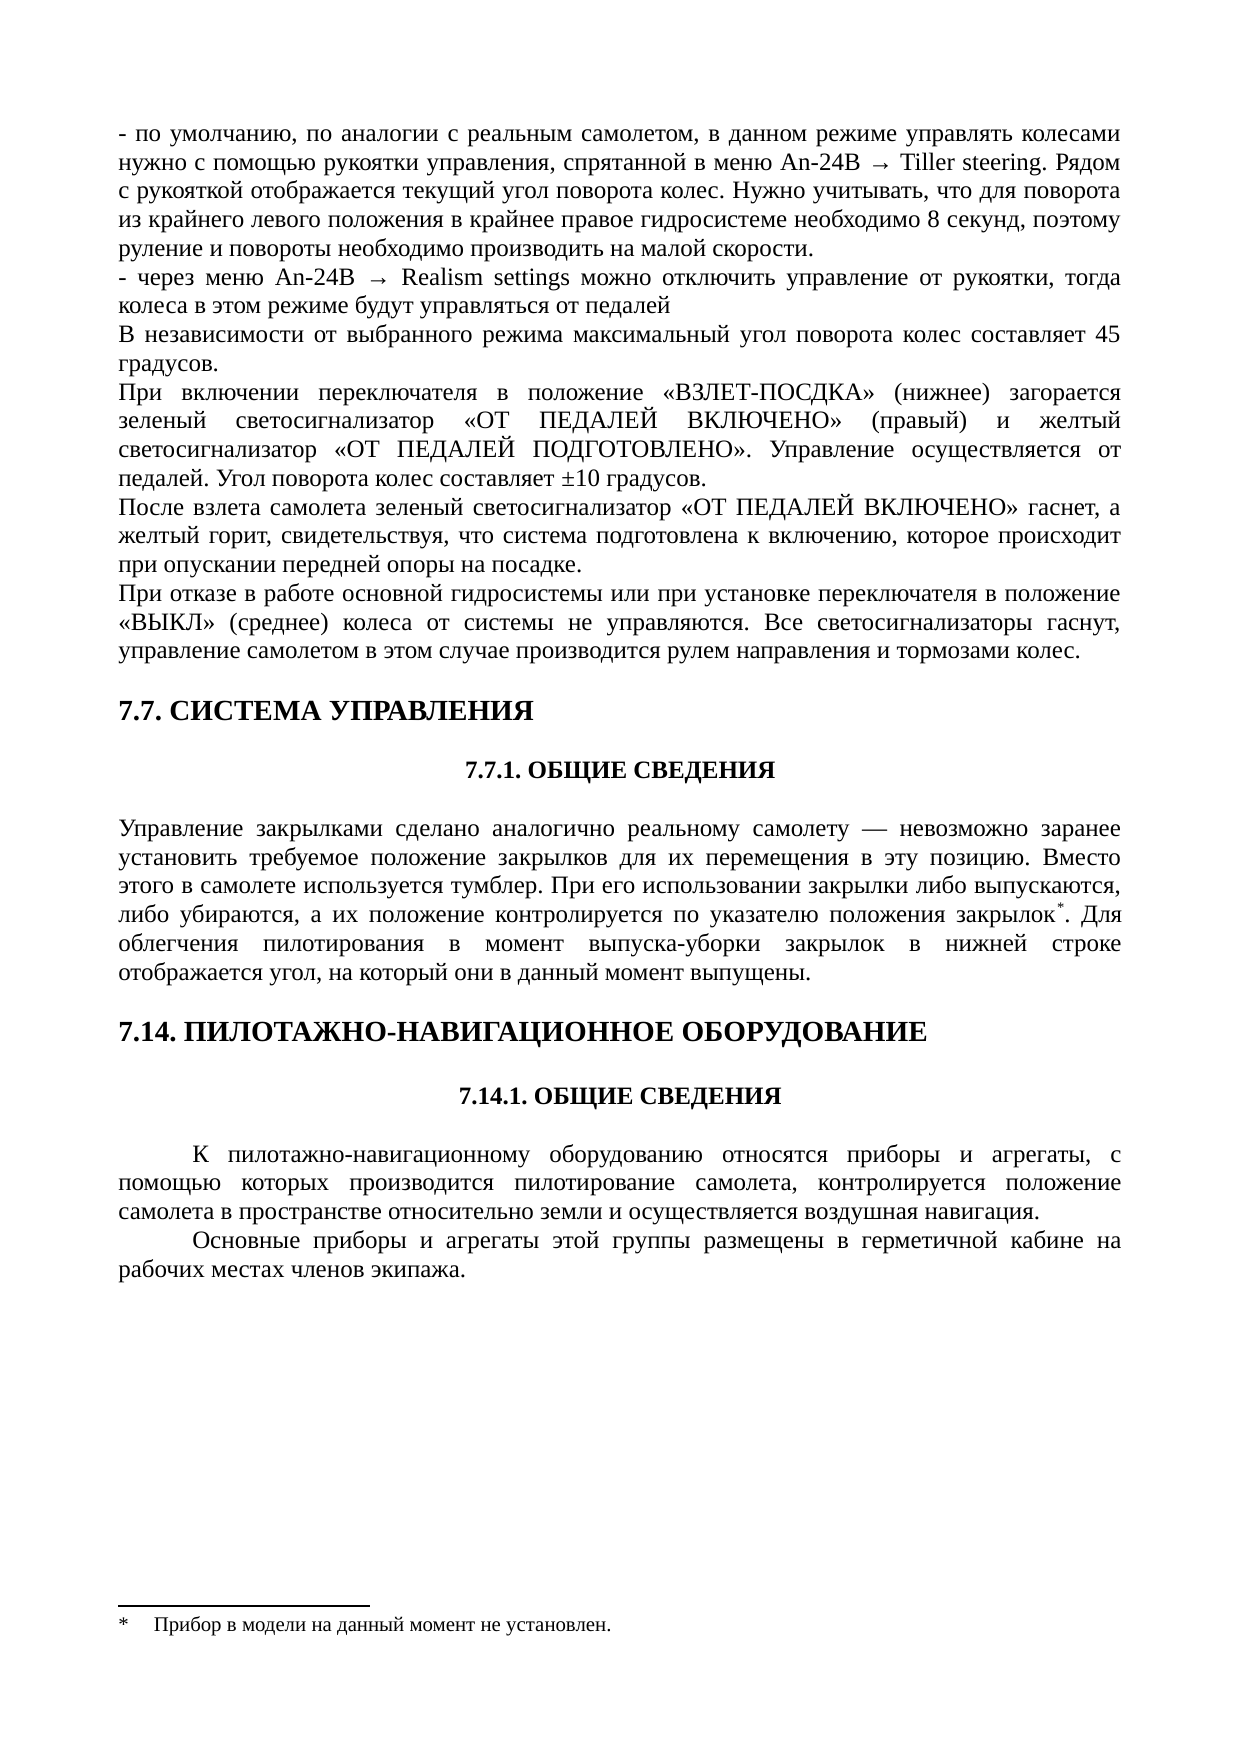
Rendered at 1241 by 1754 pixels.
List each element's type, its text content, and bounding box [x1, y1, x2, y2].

text К пилотажно-навигационному оборудованию относятся приборы и агрегаты, с помощью которых производится пилотирование самолета, контролируется положение самолета в пространстве относительно земли и осуществляется воздушная навигация. [118, 1139, 1122, 1225]
text После взлета самолета зеленый светосигнализатор «ОТ ПЕДАЛЕЙ ВКЛЮЧЕНО» гаснет, а желтый горит, свидетельствуя, что система подготовлена к включению, которое происходит при опускании передней опоры на посадке. [118, 492, 1122, 578]
text - через меню An-24B → Realism settings можно отключить управление от рукоятки, тогда колеса в этом режиме будут управляться от педалей [118, 262, 1122, 319]
text Прибор в модели на данный момент не установлен. [118, 1612, 1122, 1636]
text При отказе в работе основной гидросистемы или при установке переключателя в положение «ВЫКЛ» (среднее) колеса от системы не управляются. Все светосигнализаторы гаснут, управление самолетом в этом случае производится рулем направления и тормозами колес. [118, 578, 1122, 664]
text В независимости от выбранного режима максимальный угол поворота колес составляет 45 градусов. [118, 319, 1122, 377]
text 7.14. ПИЛОТАЖНО-НАВИГАЦИОННОЕ ОБОРУДОВАНИЕ [118, 1014, 1122, 1048]
text 7.7.1. ОБЩИЕ СВЕДЕНИЯ [118, 755, 1122, 784]
text 7.14.1. ОБЩИЕ СВЕДЕНИЯ [118, 1081, 1122, 1110]
text 7.7. СИСТЕМА УПРАВЛЕНИЯ [118, 693, 1122, 727]
text При включении переключателя в положение «ВЗЛЕТ-ПОСДКА» (нижнее) загорается зеленый светосигнализатор «ОТ ПЕДАЛЕЙ ВКЛЮЧЕНО» (правый) и желтый светосигнализатор «ОТ ПЕДАЛЕЙ ПОДГОТОВЛЕНО». Управление осуществляется от педалей. Угол поворота колес составляет ±10 градусов. [118, 377, 1122, 492]
text - по умолчанию, по аналогии с реальным самолетом, в данном режиме управлять колесами нужно с помощью рукоятки управления, спрятанной в меню An-24B → Tiller steering. Рядом с рукояткой отображается текущий угол поворота колес. Нужно учитывать, что для поворота из крайнего левого положения в крайнее правое гидросистеме необходимо 8 секунд, поэтому руление и повороты необходимо производить на малой скорости. [118, 118, 1122, 262]
text Управление закрылками сделано аналогично реальному самолету — невозможно заранее установить требуемое положение закрылков для их перемещения в эту позицию. Вместо этого в самолете используется тумблер. При его использовании закрылки либо выпускаются, либо убираются, а их положение контролируется по указателю положения закрылок. Для облегчения пилотирования в момент выпуска-уборки закрылок в нижней строке отображается угол, на который они в данный момент выпущены. [118, 813, 1122, 985]
text Основные приборы и агрегаты этой группы размещены в герметичной кабине на рабочих местах членов экипажа. [118, 1225, 1122, 1282]
